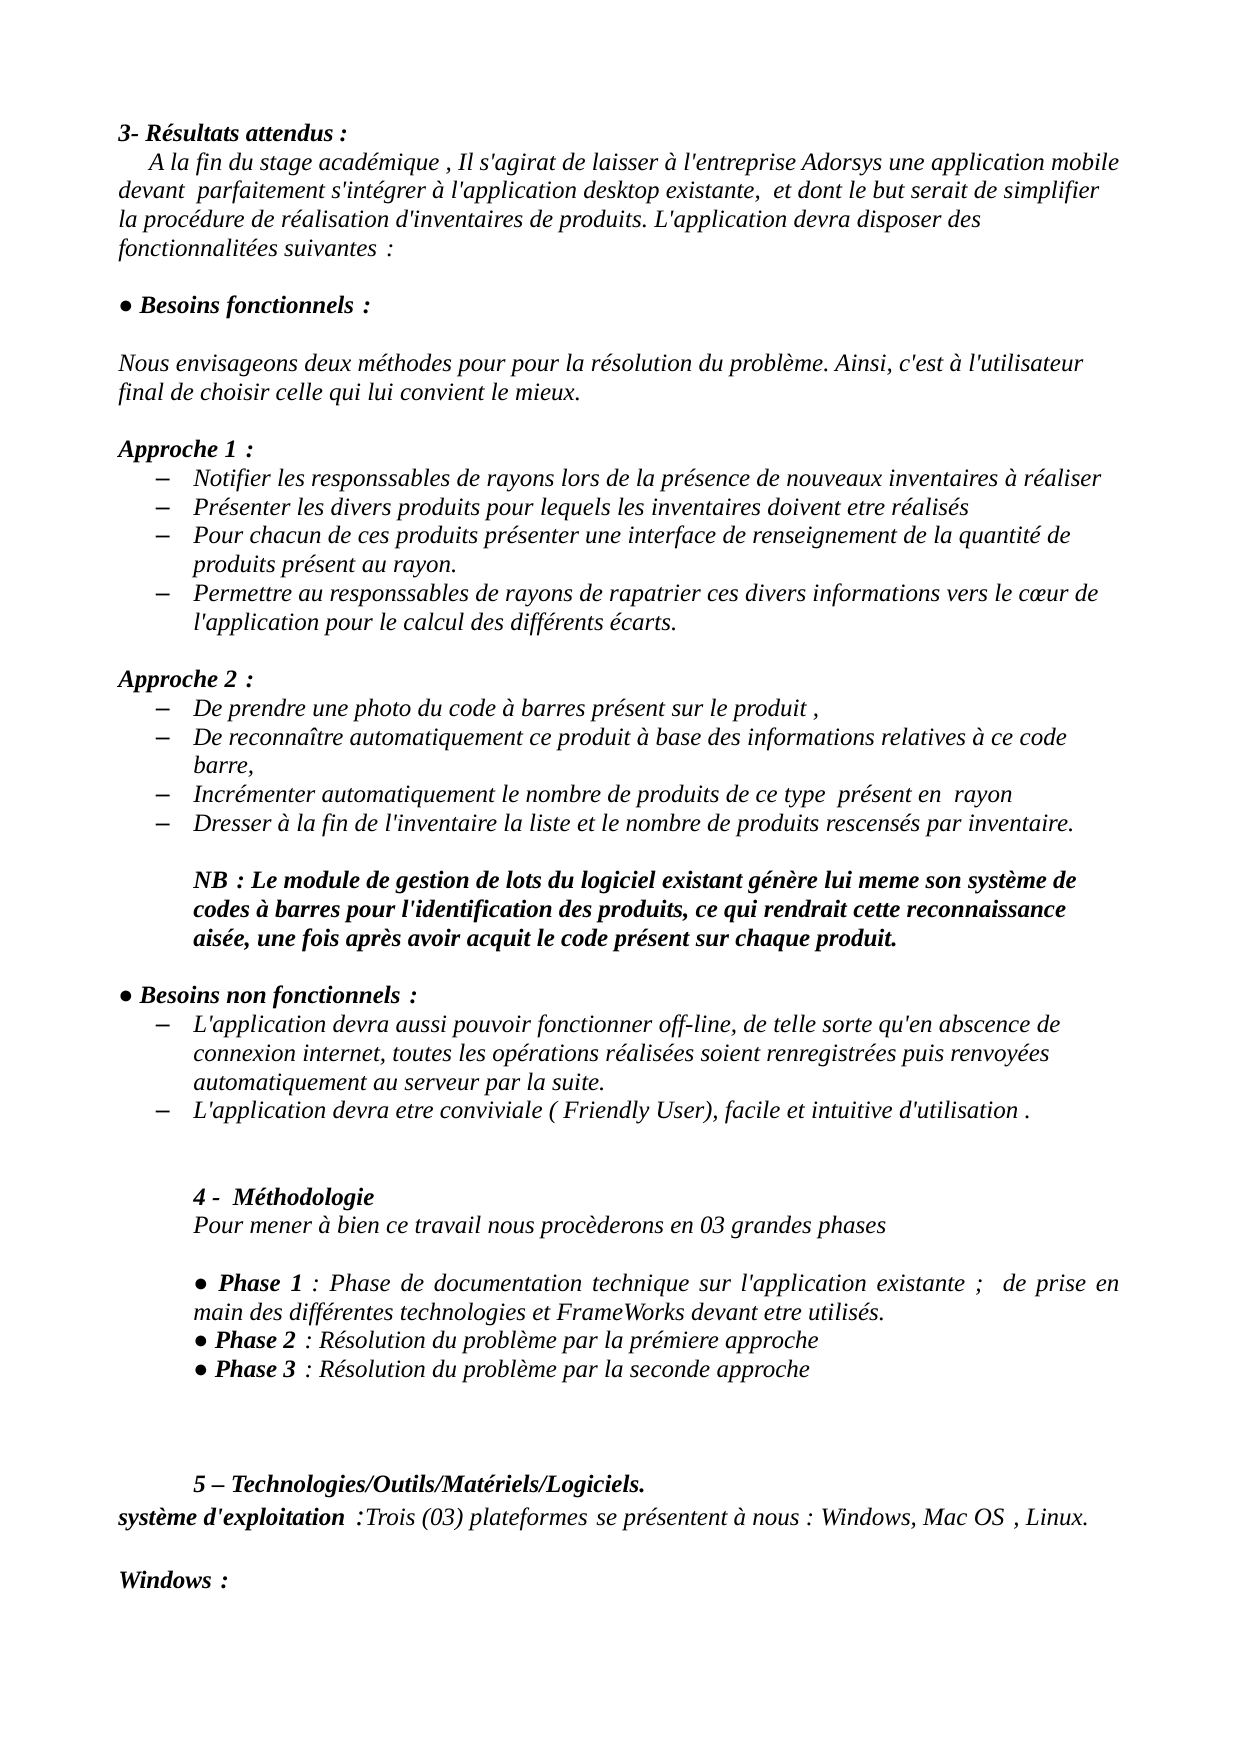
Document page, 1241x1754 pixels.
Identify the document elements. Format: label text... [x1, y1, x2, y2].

list De reconnaître automatiquement ce produit à base des informations relatives à ce code barre, [156, 722, 1122, 779]
list Incrémenter automatiquement le nombre de produits de ce type présent en rayon [156, 779, 1122, 808]
list 4 - Méthodologie [156, 1182, 1122, 1211]
list ● Phase 2 : Résolution du problème par la prémiere approche [156, 1326, 1122, 1354]
list 5 – Technologies/Outils/Matériels/Logiciels. [156, 1412, 1122, 1498]
list Pour chacun de ces produits présenter une interface de renseignement de la quantité de produits présent au rayon. [156, 521, 1122, 578]
list Présenter les divers produits pour lequels les inventaires doivent etre réalisés [156, 492, 1122, 521]
text ● Besoins non fonctionnels : [118, 981, 1122, 1009]
list ● Phase 3 : Résolution du problème par la seconde approche [156, 1354, 1122, 1383]
list NB : Le module de gestion de lots du logiciel existant génère lui meme son système de codes à barres pour l'identification des produits, ce qui rendrait cette reconnaissance aisée, une fois après avoir acquit le code présent sur chaque produit. [156, 866, 1122, 952]
text Approche 1 : [118, 434, 1122, 463]
text 3- Résultats attendus : A la fin du stage académique , Il s'agirat de laisser à l'entreprise Adorsys une application mobile devant parfaitement s'intégrer à l'application desktop existante, et dont le but serait de simplifier la procédure de réalisation d'inventaires de produits. L'application devra disposer des fonctionnalitées suivantes : [118, 118, 1122, 262]
text Nous envisageons deux méthodes pour pour la résolution du problème. Ainsi, c'est à l'utilisateur final de choisir celle qui lui convient le mieux. [118, 348, 1122, 406]
list Dresser à la fin de l'inventaire la liste et le nombre de produits rescensés par inventaire. [156, 808, 1122, 837]
text système d'exploitation :Trois (03) plateformes se présentent à nous : Windows, Mac OS , Linux. [118, 1498, 1122, 1532]
text Windows : [118, 1565, 1122, 1594]
list ● Phase 1 : Phase de documentation technique sur l'application existante ; de prise en main des différentes technologies et FrameWorks devant etre utilisés. [156, 1268, 1122, 1326]
list L'application devra aussi pouvoir fonctionner off-line, de telle sorte qu'en abscence de connexion internet, toutes les opérations réalisées soient renregistrées puis renvoyées automatiquement au serveur par la suite. [156, 1009, 1122, 1096]
list Pour mener à bien ce travail nous procèderons en 03 grandes phases [156, 1211, 1122, 1239]
text Approche 2 : [118, 664, 1122, 693]
list Notifier les responssables de rayons lors de la présence de nouveaux inventaires à réaliser [156, 463, 1122, 492]
text ● Besoins fonctionnels : [118, 291, 1122, 319]
list Permettre au responssables de rayons de rapatrier ces divers informations vers le cœur de l'application pour le calcul des différents écarts. [156, 578, 1122, 636]
list L'application devra etre conviviale ( Friendly User), facile et intuitive d'utilisation . [156, 1096, 1122, 1153]
list De prendre une photo du code à barres présent sur le produit , [156, 693, 1122, 722]
